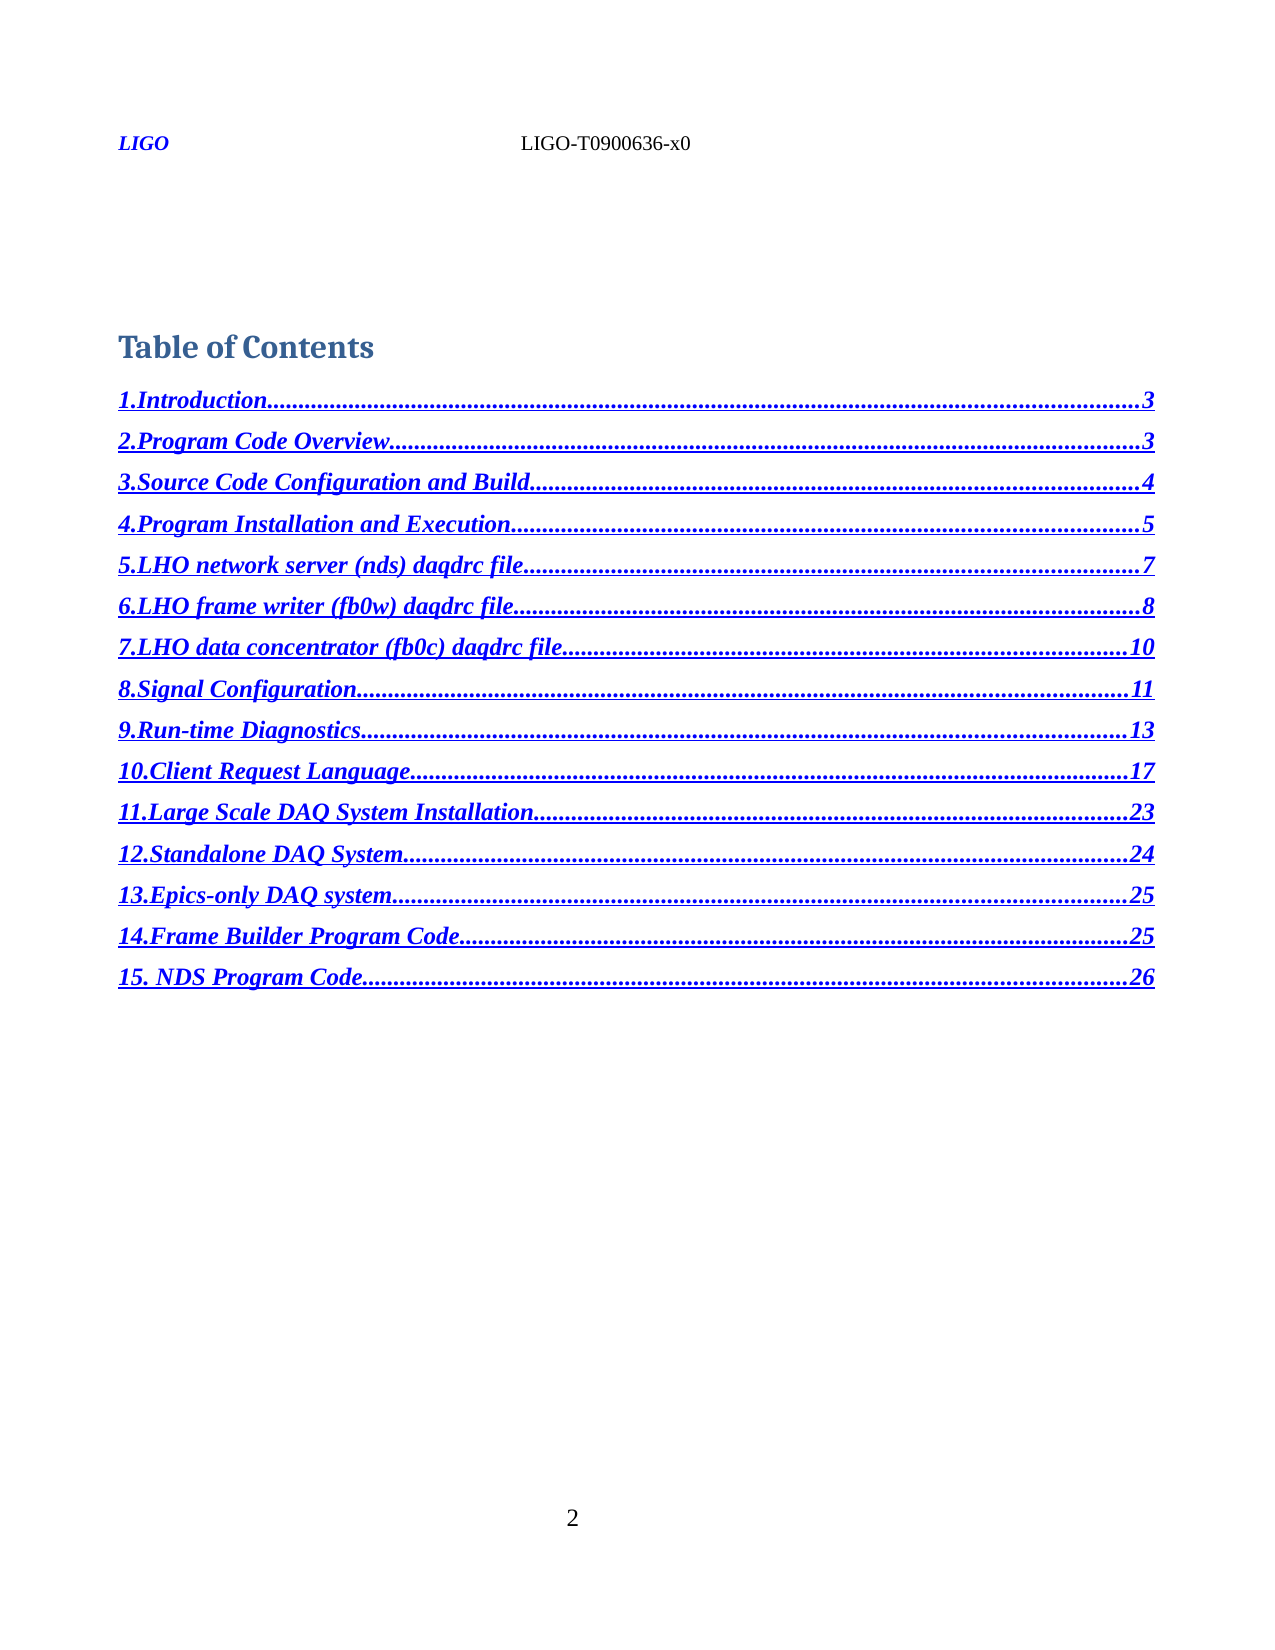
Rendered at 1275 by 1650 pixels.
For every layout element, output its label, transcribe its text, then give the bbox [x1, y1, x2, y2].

text 2.Program Code Overview 3 [118, 426, 1157, 455]
text 4.Program Installation and Execution 5 [118, 509, 1157, 537]
text 11.Large Scale DAQ System Installation 23 [118, 797, 1157, 826]
text 13.Epics-only DAQ system 25 [118, 880, 1157, 909]
text 7.LHO data concentrator (fb0c) daqdrc file 10 [118, 632, 1157, 661]
text 8.Signal Configuration 11 [118, 674, 1157, 702]
text 10.Client Request Language 17 [118, 756, 1157, 785]
text 15. NDS Program Code 26 [118, 962, 1157, 991]
text 3.Source Code Configuration and Build 4 [118, 467, 1157, 496]
text 6.LHO frame writer (fb0w) daqdrc file 8 [118, 591, 1157, 620]
subtitle Table of Contents [118, 328, 1157, 367]
text 14.Frame Builder Program Code 25 [118, 921, 1157, 950]
text 5.LHO network server (nds) daqdrc file 7 [118, 550, 1157, 579]
text 1.Introduction 3 [118, 385, 1157, 414]
text 12.Standalone DAQ System 24 [118, 839, 1157, 867]
text 9.Run-time Diagnostics 13 [118, 715, 1157, 744]
